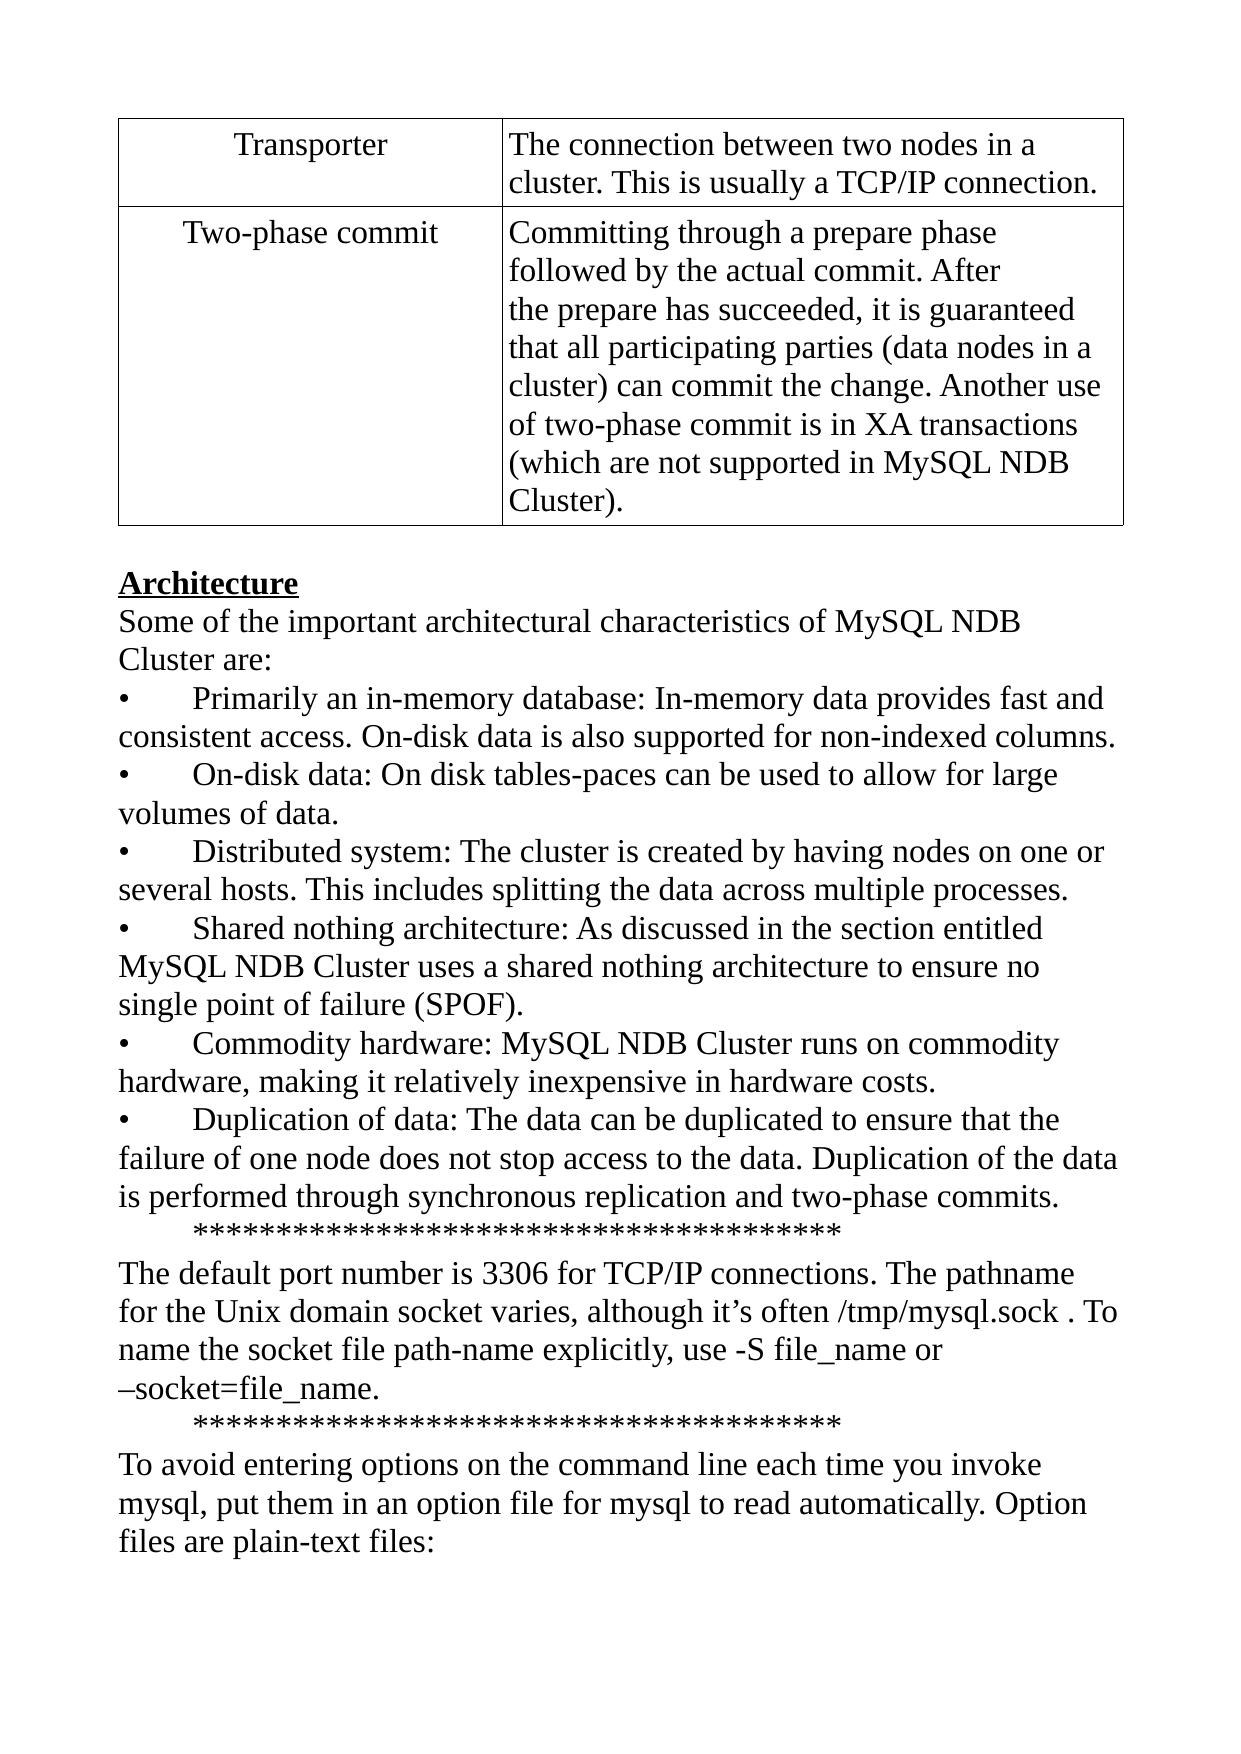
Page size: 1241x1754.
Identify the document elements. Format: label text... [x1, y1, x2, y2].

text The default port number is 3306 for TCP/IP connections. The pathname for the Unix domain socket varies, although it’s often /tmp/mysql.sock . To name the socket file path‐name explicitly, use -S file_name or [118, 1253, 1122, 1368]
text • Commodity hardware: MySQL NDB Cluster runs on commodity hardware, making it relatively inexpensive in hardware costs. [118, 1023, 1122, 1100]
text Some of the important architectural characteristics of MySQL NDB Cluster are: [118, 601, 1122, 678]
table_cell The connection between two nodes in a cluster. This is usually a TCP/IP connection. [503, 119, 1123, 206]
text • Primarily an in-memory database: In-memory data provides fast and consistent access. On-disk data is also supported for non-indexed columns. [118, 678, 1122, 755]
table_cell Committing through a prepare phase followed by the actual commit. After the prepare has succeeded, it is guaranteed that all participating parties (data nodes in a cluster) can commit the change. Another use of two-phase commit is in XA transactions (which are not supported in MySQL NDB Cluster). [503, 207, 1123, 524]
table_cell Transporter [119, 119, 502, 206]
text • On-disk data: On disk tables-paces can be used to allow for large volumes of data. [118, 755, 1122, 831]
text *************************************** [118, 1215, 1122, 1253]
table_cell Two-phase commit [119, 207, 502, 524]
text *************************************** [118, 1406, 1122, 1445]
text Architecture [118, 563, 1122, 601]
text • Shared nothing architecture: As discussed in the section entitled MySQL NDB Cluster uses a shared nothing architecture to ensure no single point of failure (SPOF). [118, 908, 1122, 1023]
text • Duplication of data: The data can be duplicated to ensure that the failure of one node does not stop access to the data. Duplication of the data is performed through synchronous replication and two-phase commits. [118, 1100, 1122, 1215]
text To avoid entering options on the command line each time you invoke mysql, put them in an option file for mysql to read automatically. Option files are plain-text files: [118, 1445, 1122, 1560]
text –socket=file_name. [118, 1368, 1122, 1406]
text • Distributed system: The cluster is created by having nodes on one or several hosts. This includes splitting the data across multiple processes. [118, 831, 1122, 908]
